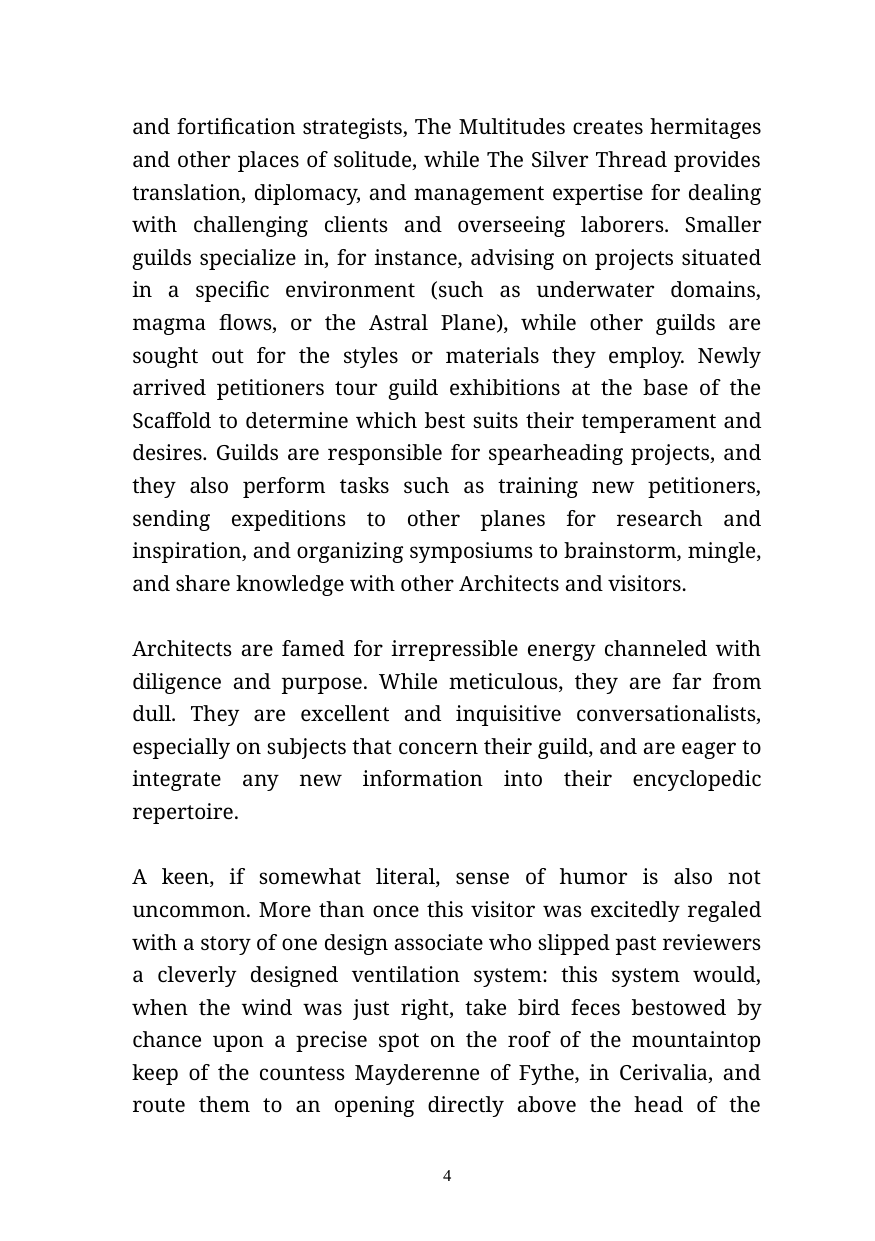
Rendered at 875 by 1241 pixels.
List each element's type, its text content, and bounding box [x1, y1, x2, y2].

text A keen, if somewhat literal, sense of humor is also not uncommon. More than once this visitor was excitedly regaled with a story of one design associate who slipped past reviewers a cleverly designed ventilation system: this system would, when the wind was just right, take bird feces bestowed by chance upon a precise spot on the roof of the mountaintop keep of the countess Mayderenne of Fythe, in Cerivalia, and route them to an opening directly above the head of the [132, 862, 762, 1119]
text Architects are famed for irrepressible energy channeled with diligence and purpose. While meticulous, they are far from dull. They are excellent and inquisitive conversationalists, especially on subjects that concern their guild, and are eager to integrate any new information into their encyclopedic repertoire. [132, 634, 762, 826]
text and fortification strategists, The Multitudes creates hermitages and other places of solitude, while The Silver Thread provides translation, diplomacy, and management expertise for dealing with challenging clients and overseeing laborers. Smaller guilds specialize in, for instance, advising on projects situated in a specific environment (such as underwater domains, magma flows, or the Astral Plane), while other guilds are sought out for the styles or materials they employ. Newly arrived petitioners tour guild exhibitions at the base of the Scaffold to determine which best suits their temperament and desires. Guilds are responsible for spearheading projects, and they also perform tasks such as training new petitioners, sending expeditions to other planes for research and inspiration, and organizing symposiums to brainstorm, mingle, and share knowledge with other Architects and visitors. [132, 112, 762, 597]
